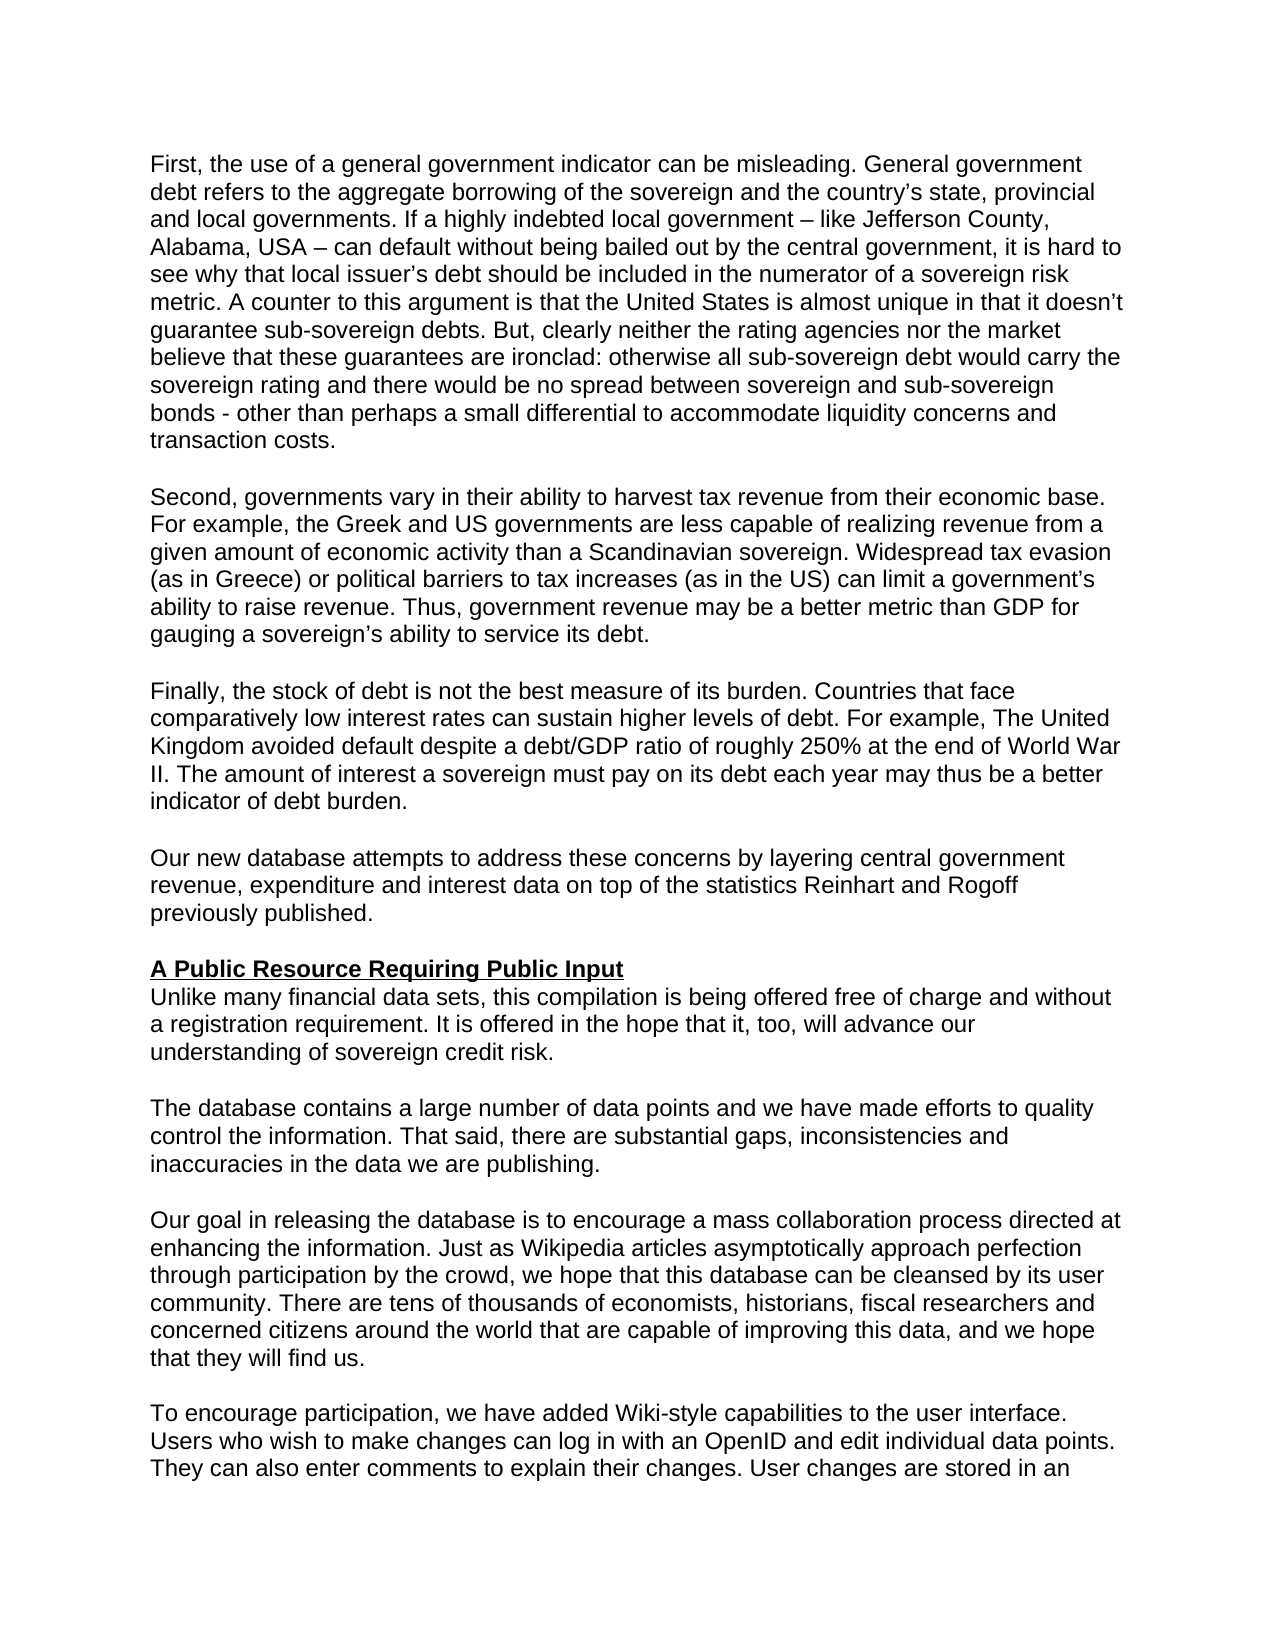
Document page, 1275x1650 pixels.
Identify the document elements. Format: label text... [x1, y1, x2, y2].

text Finally, the stock of debt is not the best measure of its burden. Countries that face comparatively low interest rates can sustain higher levels of debt. For example, The United Kingdom avoided default despite a debt/GDP ratio of roughly 250% at the end of World War II. The amount of interest a sovereign must pay on its debt each year may thus be a better indicator of debt burden. [150, 677, 1125, 815]
text The database contains a large number of data points and we have made efforts to quality control the information. That said, there are substantial gaps, inconsistencies and inaccuracies in the data we are publishing. [150, 1094, 1125, 1177]
text Our goal in releasing the database is to encourage a mass collaboration process directed at enhancing the information. Just as Wikipedia articles asymptotically approach perfection through participation by the crowd, we hope that this database can be cleansed by its user community. There are tens of thousands of economists, historians, fiscal researchers and concerned citizens around the world that are capable of improving this data, and we hope that they will find us. [150, 1206, 1125, 1371]
text First, the use of a general government indicator can be misleading. General government debt refers to the aggregate borrowing of the sovereign and the country’s state, provincial and local governments. If a highly indebted local government – like Jefferson County, Alabama, USA – can default without being bailed out by the central government, it is hard to see why that local issuer’s debt should be included in the numerator of a sovereign risk metric. A counter to this argument is that the United States is almost unique in that it doesn’t guarantee sub-sovereign debts. But, clearly neither the rating agencies nor the market believe that these guarantees are ironclad: otherwise all sub-sovereign debt would carry the sovereign rating and there would be no spread between sovereign and sub-sovereign bonds - other than perhaps a small differential to accommodate liquidity concerns and transaction costs. [150, 150, 1125, 454]
text Unlike many financial data sets, this compilation is being offered free of charge and without a registration requirement. It is offered in the hope that it, too, will advance our understanding of sovereign credit risk. [150, 983, 1125, 1066]
text A Public Resource Requiring Public Input [150, 955, 1125, 983]
text Second, governments vary in their ability to harvest tax revenue from their economic base. For example, the Greek and US governments are less capable of realizing revenue from a given amount of economic activity than a Scandinavian sovereign. Widespread tax evasion (as in Greece) or political barriers to tax increases (as in the US) can limit a government’s ability to raise revenue. Thus, government revenue may be a better metric than GDP for gauging a sovereign’s ability to service its debt. [150, 482, 1125, 648]
text To encourage participation, we have added Wiki-style capabilities to the user interface. Users who wish to make changes can log in with an OpenID and edit individual data points. They can also enter comments to explain their changes. User changes are stored in an [150, 1399, 1125, 1482]
text Our new database attempts to address these concerns by layering central government revenue, expenditure and interest data on top of the statistics Reinhart and Rogoff previously published. [150, 843, 1125, 926]
